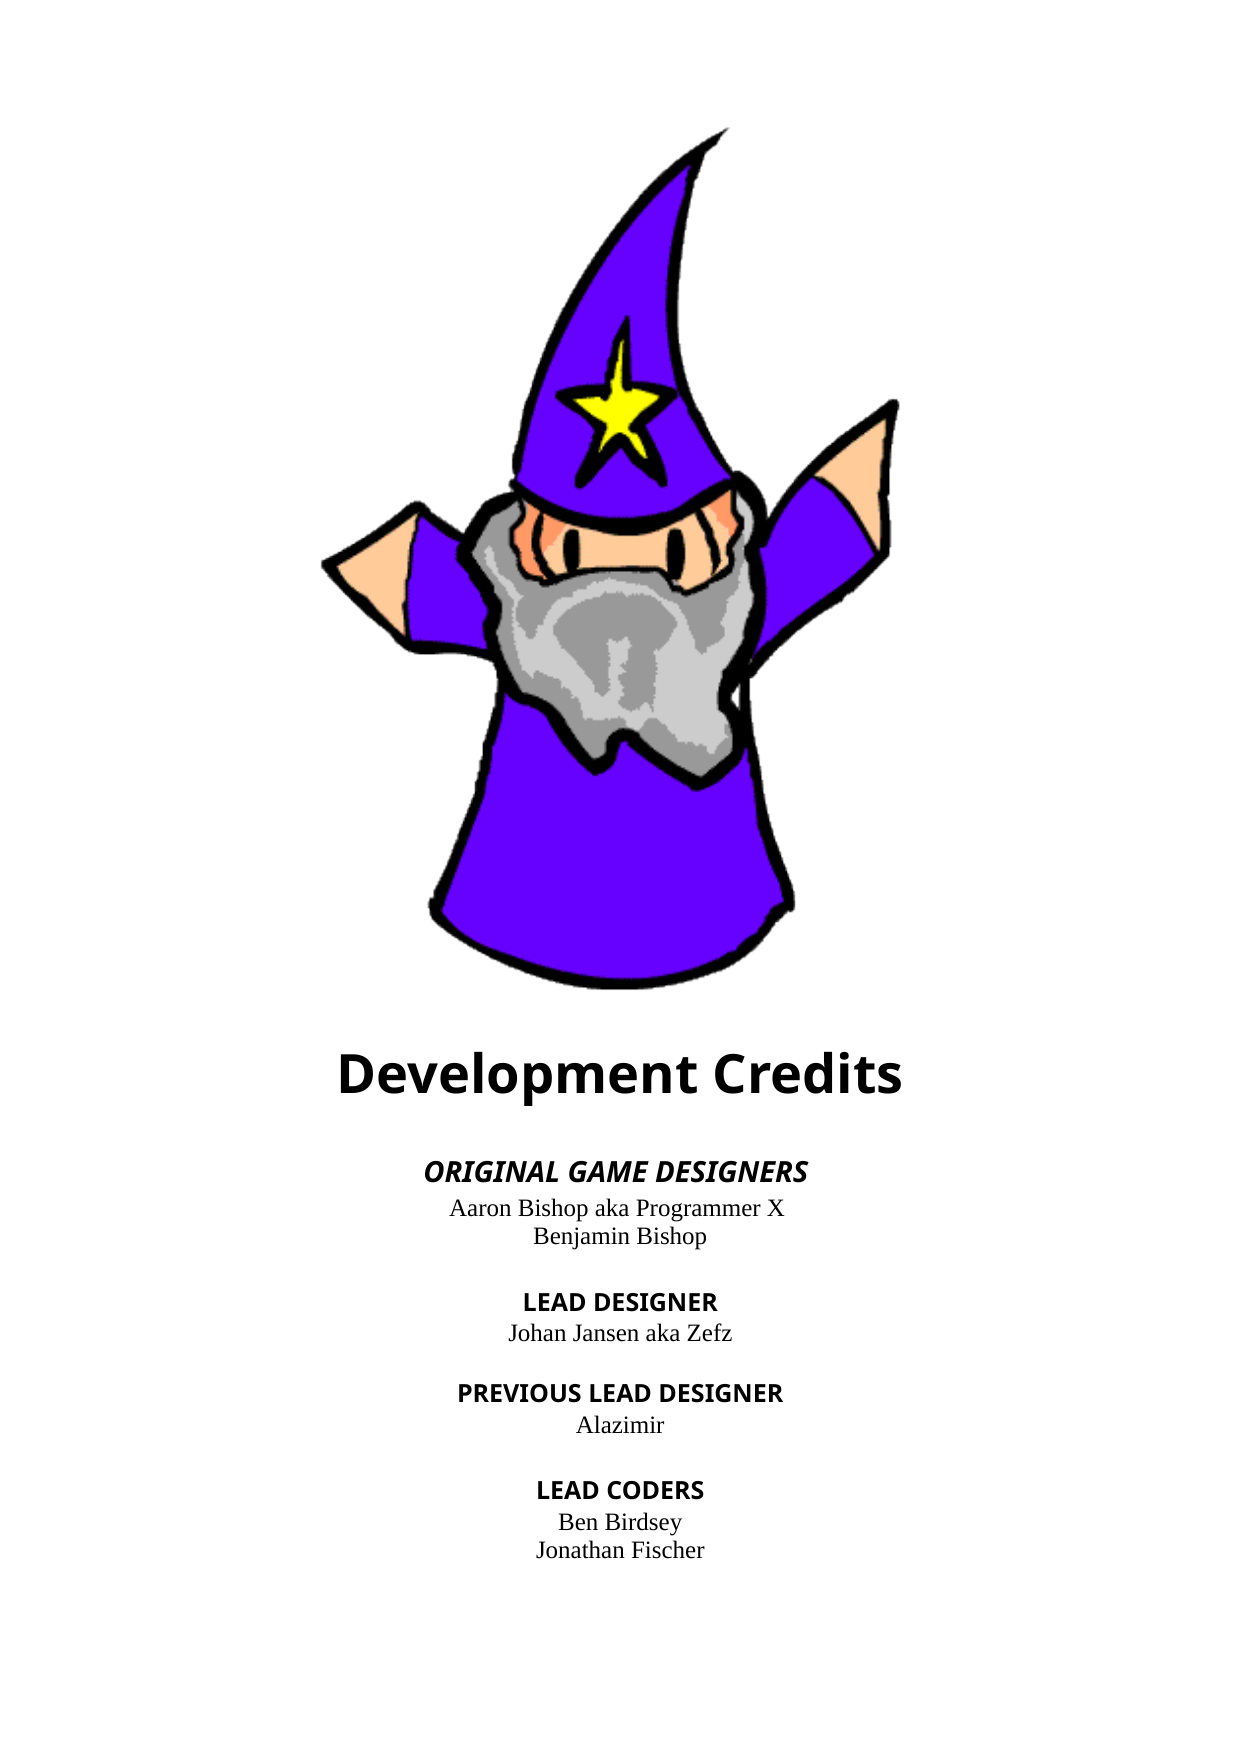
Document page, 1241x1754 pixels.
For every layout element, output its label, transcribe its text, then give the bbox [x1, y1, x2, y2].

picture [157, 84, 1101, 1036]
text Alazimir [118, 1410, 1122, 1439]
text Jonathan Fischer [118, 1536, 1122, 1564]
text ORIGINAL GAME DESIGNERS [118, 1147, 1122, 1193]
text PREVIOUS LEAD DESIGNER [118, 1376, 1122, 1410]
text Aaron Bishop aka Programmer X [118, 1193, 1122, 1221]
text LEAD CODERS [118, 1473, 1122, 1507]
text LEAD DESIGNER [118, 1284, 1122, 1318]
text Johan Jansen aka Zefz [118, 1318, 1122, 1347]
text Benjamin Bishop [118, 1221, 1122, 1250]
text Ben Birdsey [118, 1507, 1122, 1536]
subtitle Development Credits [118, 118, 1122, 1110]
